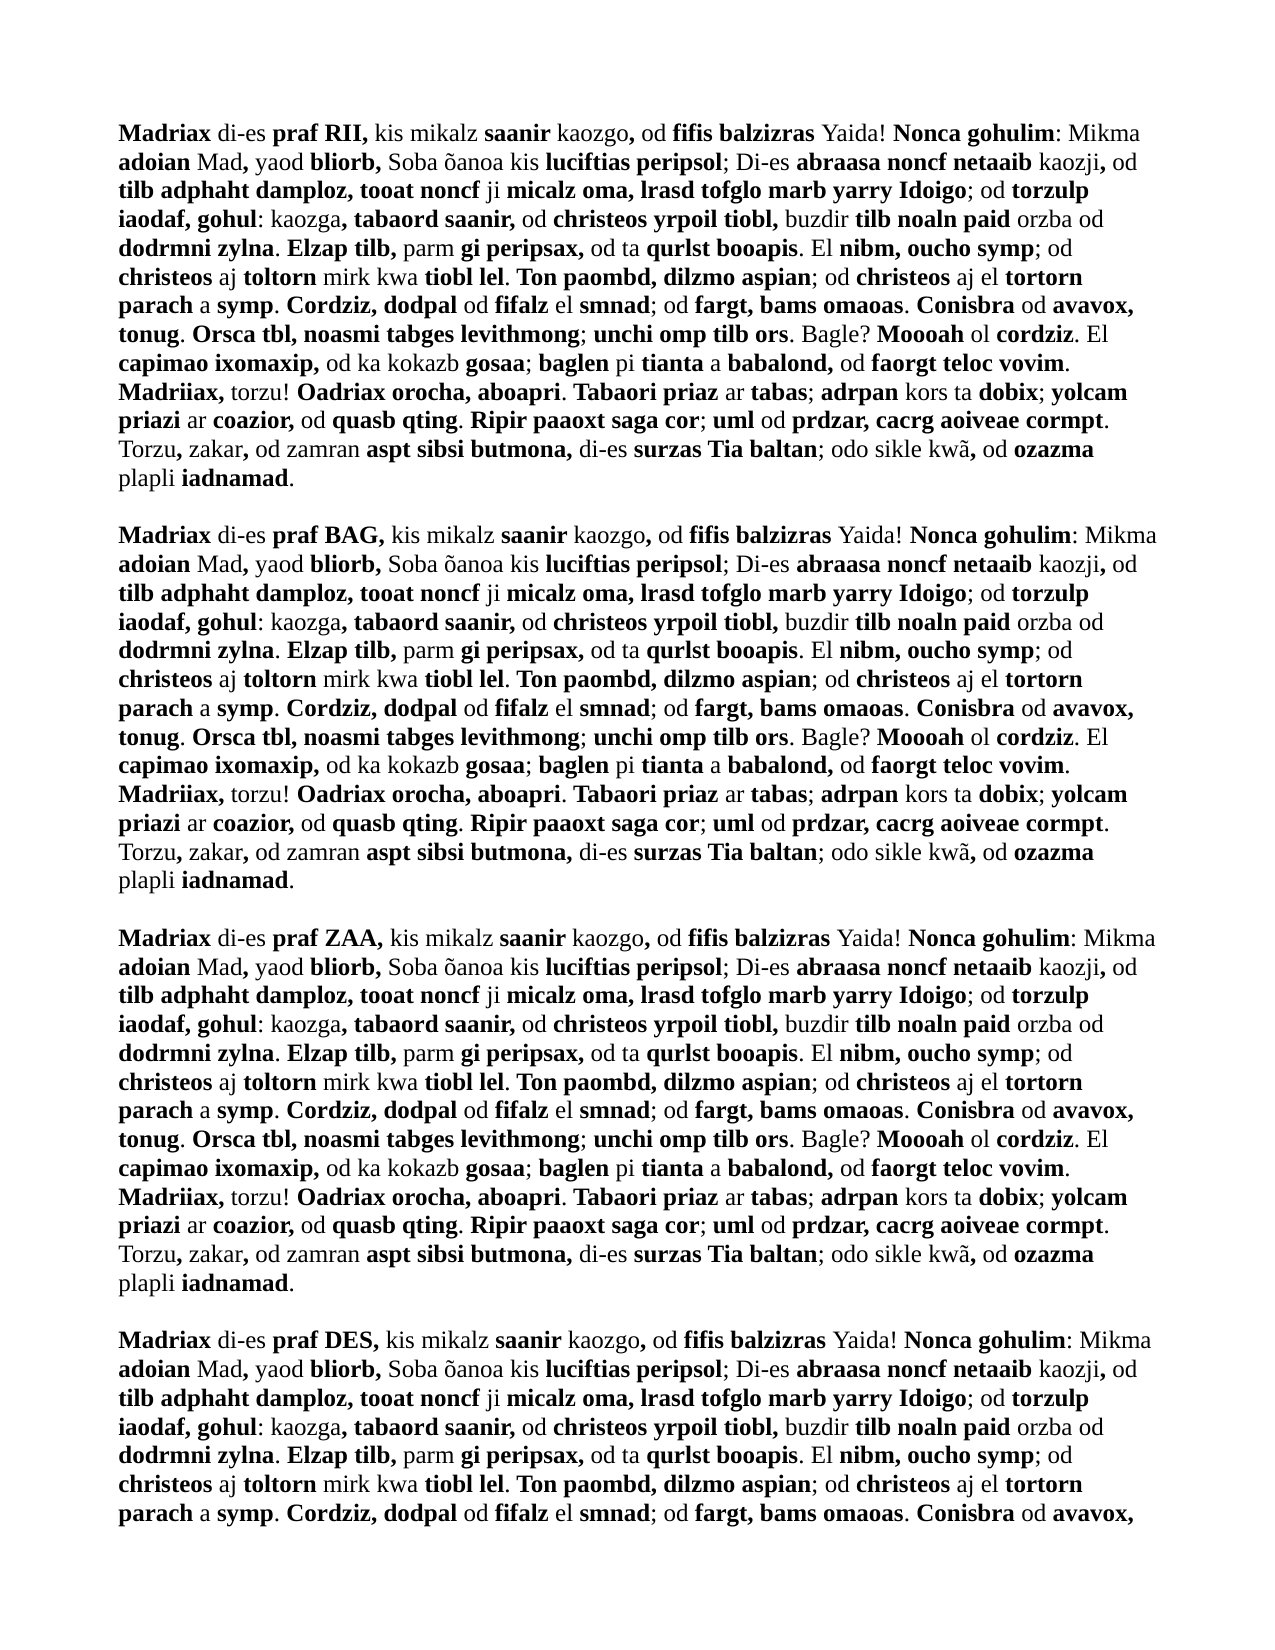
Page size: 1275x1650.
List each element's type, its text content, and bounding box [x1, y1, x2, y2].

text Madriax di-es praf ZAA, kis mikalz saanir kaozgo, od fifis balzizras Yaida! Nonca gohulim: Mikma adoian Mad, yaod bliorb, Soba õanoa kis luciftias peripsol; Di-es abraasa noncf netaaib kaozji, od tilb adphaht damploz, tooat noncf ji micalz oma, lrasd tofglo marb yarry Idoigo; od torzulp iaodaf, gohul: kaozga, tabaord saanir, od christeos yrpoil tiobl, buzdir tilb noaln paid orzba od dodrmni zylna. Elzap tilb, parm gi peripsax, od ta qurlst booapis. El nibm, oucho symp; od christeos aj toltorn mirk kwa tiobl lel. Ton paombd, dilzmo aspian; od christeos aj el tortorn parach a symp. Cordziz, dodpal od fifalz el smnad; od fargt, bams omaoas. Conisbra od avavox, tonug. Orsca tbl, noasmi tabges levithmong; unchi omp tilb ors. Bagle? Moooah ol cordziz. El capimao ixomaxip, od ka kokazb gosaa; baglen pi tianta a babalond, od faorgt teloc vovim. Madriiax, torzu! Oadriax orocha, aboapri. Tabaori priaz ar tabas; adrpan kors ta dobix; yolcam priazi ar coazior, od quasb qting. Ripir paaoxt saga cor; uml od prdzar, cacrg aoiveae cormpt. Torzu, zakar, od zamran aspt sibsi butmona, di-es surzas Tia baltan; odo sikle kwã, od ozazma plapli iadnamad. [118, 923, 1157, 1297]
text Madriax di-es praf RII, kis mikalz saanir kaozgo, od fifis balzizras Yaida! Nonca gohulim: Mikma adoian Mad, yaod bliorb, Soba õanoa kis luciftias peripsol; Di-es abraasa noncf netaaib kaozji, od tilb adphaht damploz, tooat noncf ji micalz oma, lrasd tofglo marb yarry Idoigo; od torzulp iaodaf, gohul: kaozga, tabaord saanir, od christeos yrpoil tiobl, buzdir tilb noaln paid orzba od dodrmni zylna. Elzap tilb, parm gi peripsax, od ta qurlst booapis. El nibm, oucho symp; od christeos aj toltorn mirk kwa tiobl lel. Ton paombd, dilzmo aspian; od christeos aj el tortorn parach a symp. Cordziz, dodpal od fifalz el smnad; od fargt, bams omaoas. Conisbra od avavox, tonug. Orsca tbl, noasmi tabges levithmong; unchi omp tilb ors. Bagle? Moooah ol cordziz. El capimao ixomaxip, od ka kokazb gosaa; baglen pi tianta a babalond, od faorgt teloc vovim. Madriiax, torzu! Oadriax orocha, aboapri. Tabaori priaz ar tabas; adrpan kors ta dobix; yolcam priazi ar coazior, od quasb qting. Ripir paaoxt saga cor; uml od prdzar, cacrg aoiveae cormpt. Torzu, zakar, od zamran aspt sibsi butmona, di-es surzas Tia baltan; odo sikle kwã, od ozazma plapli iadnamad. [118, 118, 1157, 492]
text Madriax di-es praf BAG, kis mikalz saanir kaozgo, od fifis balzizras Yaida! Nonca gohulim: Mikma adoian Mad, yaod bliorb, Soba õanoa kis luciftias peripsol; Di-es abraasa noncf netaaib kaozji, od tilb adphaht damploz, tooat noncf ji micalz oma, lrasd tofglo marb yarry Idoigo; od torzulp iaodaf, gohul: kaozga, tabaord saanir, od christeos yrpoil tiobl, buzdir tilb noaln paid orzba od dodrmni zylna. Elzap tilb, parm gi peripsax, od ta qurlst booapis. El nibm, oucho symp; od christeos aj toltorn mirk kwa tiobl lel. Ton paombd, dilzmo aspian; od christeos aj el tortorn parach a symp. Cordziz, dodpal od fifalz el smnad; od fargt, bams omaoas. Conisbra od avavox, tonug. Orsca tbl, noasmi tabges levithmong; unchi omp tilb ors. Bagle? Moooah ol cordziz. El capimao ixomaxip, od ka kokazb gosaa; baglen pi tianta a babalond, od faorgt teloc vovim. Madriiax, torzu! Oadriax orocha, aboapri. Tabaori priaz ar tabas; adrpan kors ta dobix; yolcam priazi ar coazior, od quasb qting. Ripir paaoxt saga cor; uml od prdzar, cacrg aoiveae cormpt. Torzu, zakar, od zamran aspt sibsi butmona, di-es surzas Tia baltan; odo sikle kwã, od ozazma plapli iadnamad. [118, 521, 1157, 894]
text Madriax di-es praf DES, kis mikalz saanir kaozgo, od fifis balzizras Yaida! Nonca gohulim: Mikma adoian Mad, yaod bliorb, Soba õanoa kis luciftias peripsol; Di-es abraasa noncf netaaib kaozji, od tilb adphaht damploz, tooat noncf ji micalz oma, lrasd tofglo marb yarry Idoigo; od torzulp iaodaf, gohul: kaozga, tabaord saanir, od christeos yrpoil tiobl, buzdir tilb noaln paid orzba od dodrmni zylna. Elzap tilb, parm gi peripsax, od ta qurlst booapis. El nibm, oucho symp; od christeos aj toltorn mirk kwa tiobl lel. Ton paombd, dilzmo aspian; od christeos aj el tortorn parach a symp. Cordziz, dodpal od fifalz el smnad; od fargt, bams omaoas. Conisbra od avavox, [118, 1326, 1157, 1527]
